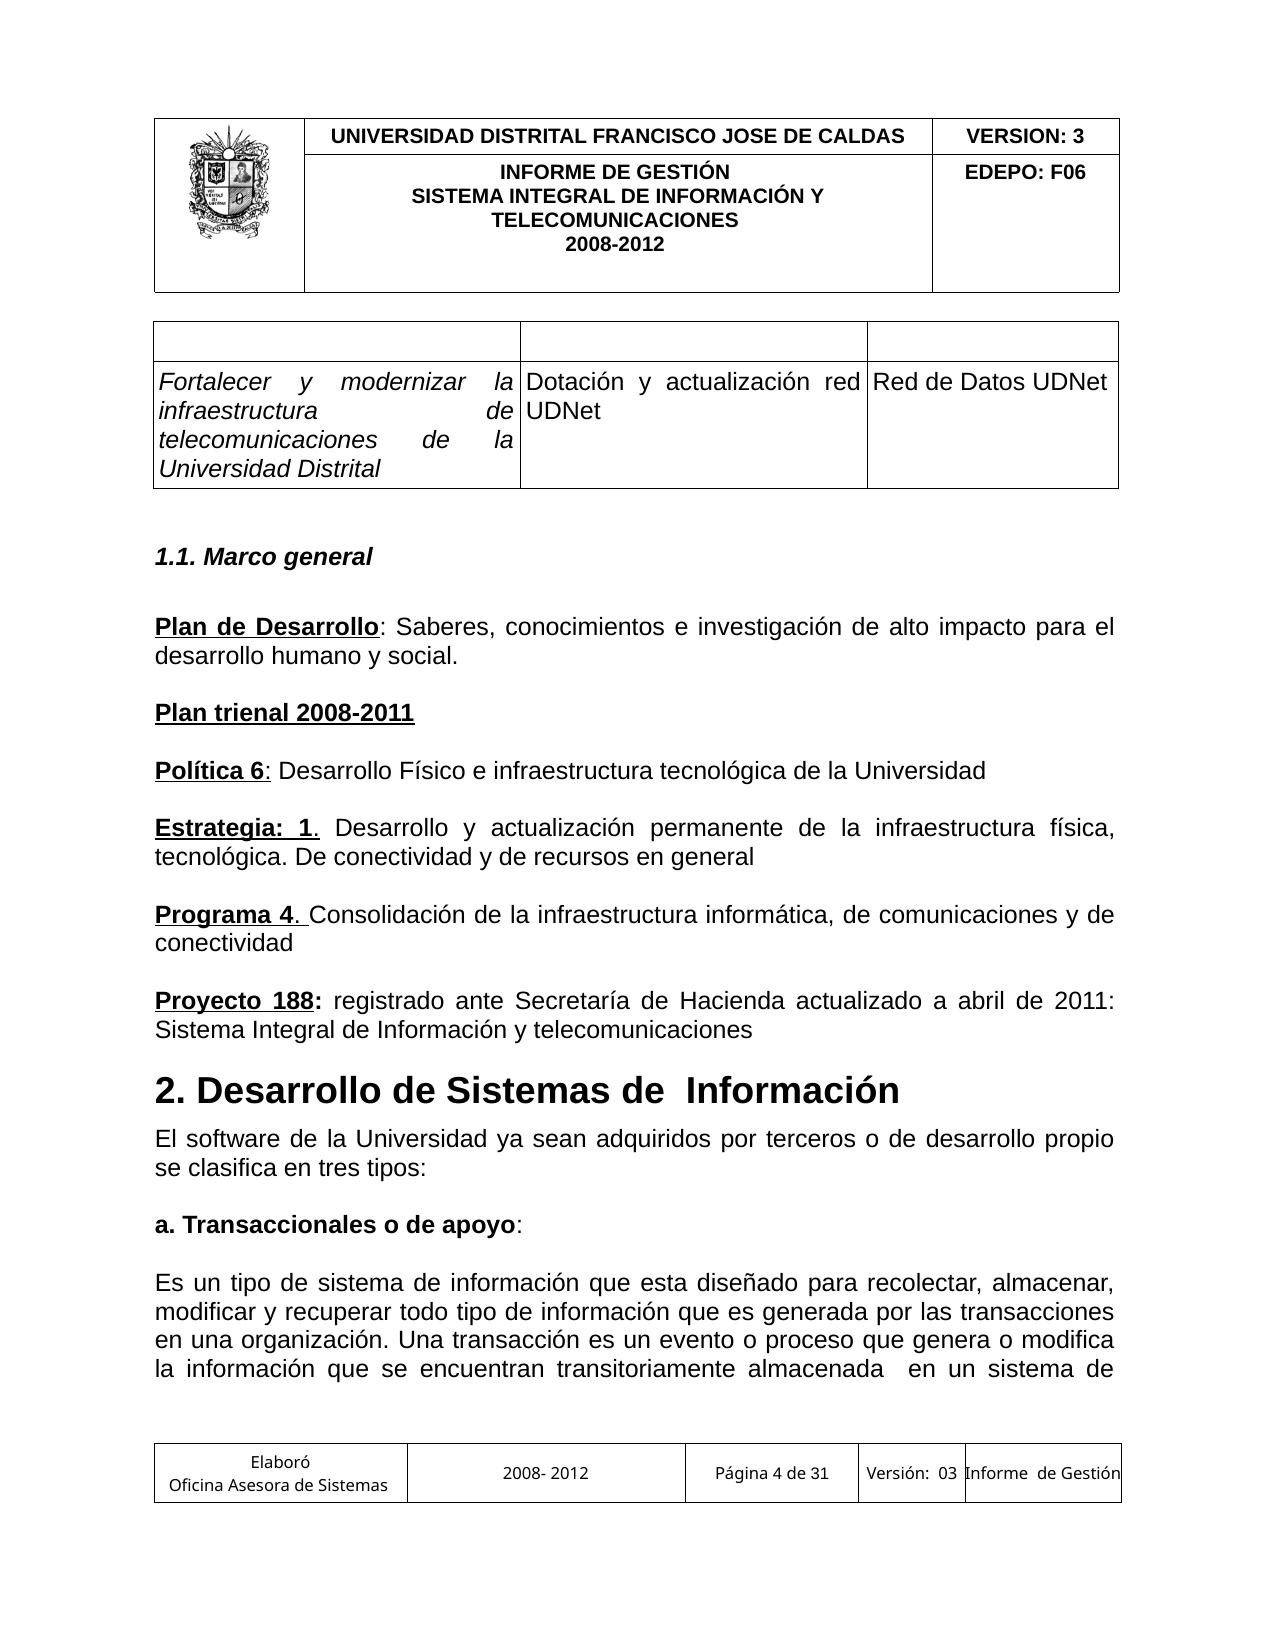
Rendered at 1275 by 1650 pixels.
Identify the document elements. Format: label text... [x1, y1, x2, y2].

text Es un tipo de sistema de información que esta diseñado para recolectar, almacenar, modificar y recuperar todo tipo de información que es generada por las transacciones en una organización. Una transacción es un evento o proceso que genera o modifica la información que se encuentran transitoriamente almacenada en un sistema de [154, 1268, 1116, 1383]
table_cell Red de Datos UDNet [868, 362, 1118, 488]
table_cell Fortalecer y modernizar la infraestructura de telecomunicaciones de la Universidad Distrital [154, 362, 520, 488]
picture [188, 124, 270, 239]
table_cell Dotación y actualización red UDNet [521, 362, 867, 488]
text a. Transaccionales o de apoyo: [154, 1210, 1116, 1239]
text Programa 4. Consolidación de la infraestructura informática, de comunicaciones y de conectividad [154, 899, 1116, 957]
table_cell [521, 322, 867, 361]
table_cell [868, 322, 1118, 361]
subtitle 1.1. Marco general [154, 542, 1116, 571]
text Plan de Desarrollo: Saberes, conocimientos e investigación de alto impacto para el desarrollo humano y social. [154, 612, 1116, 669]
text El software de la Universidad ya sean adquiridos por terceros o de desarrollo propio se clasifica en tres tipos: [154, 1124, 1116, 1181]
table_cell [154, 322, 520, 361]
text Política 6: Desarrollo Físico e infraestructura tecnológica de la Universidad [154, 756, 1116, 784]
text Plan trienal 2008-2011 [154, 698, 1116, 727]
text Estrategia: 1. Desarrollo y actualización permanente de la infraestructura física, tecnológica. De conectividad y de recursos en general [154, 813, 1116, 871]
text Proyecto 188: registrado ante Secretaría de Hacienda actualizado a abril de 2011: Sistema Integral de Información y telecomunicaciones [154, 986, 1116, 1043]
subtitle 2. Desarrollo de Sistemas de Información [154, 1068, 1116, 1111]
